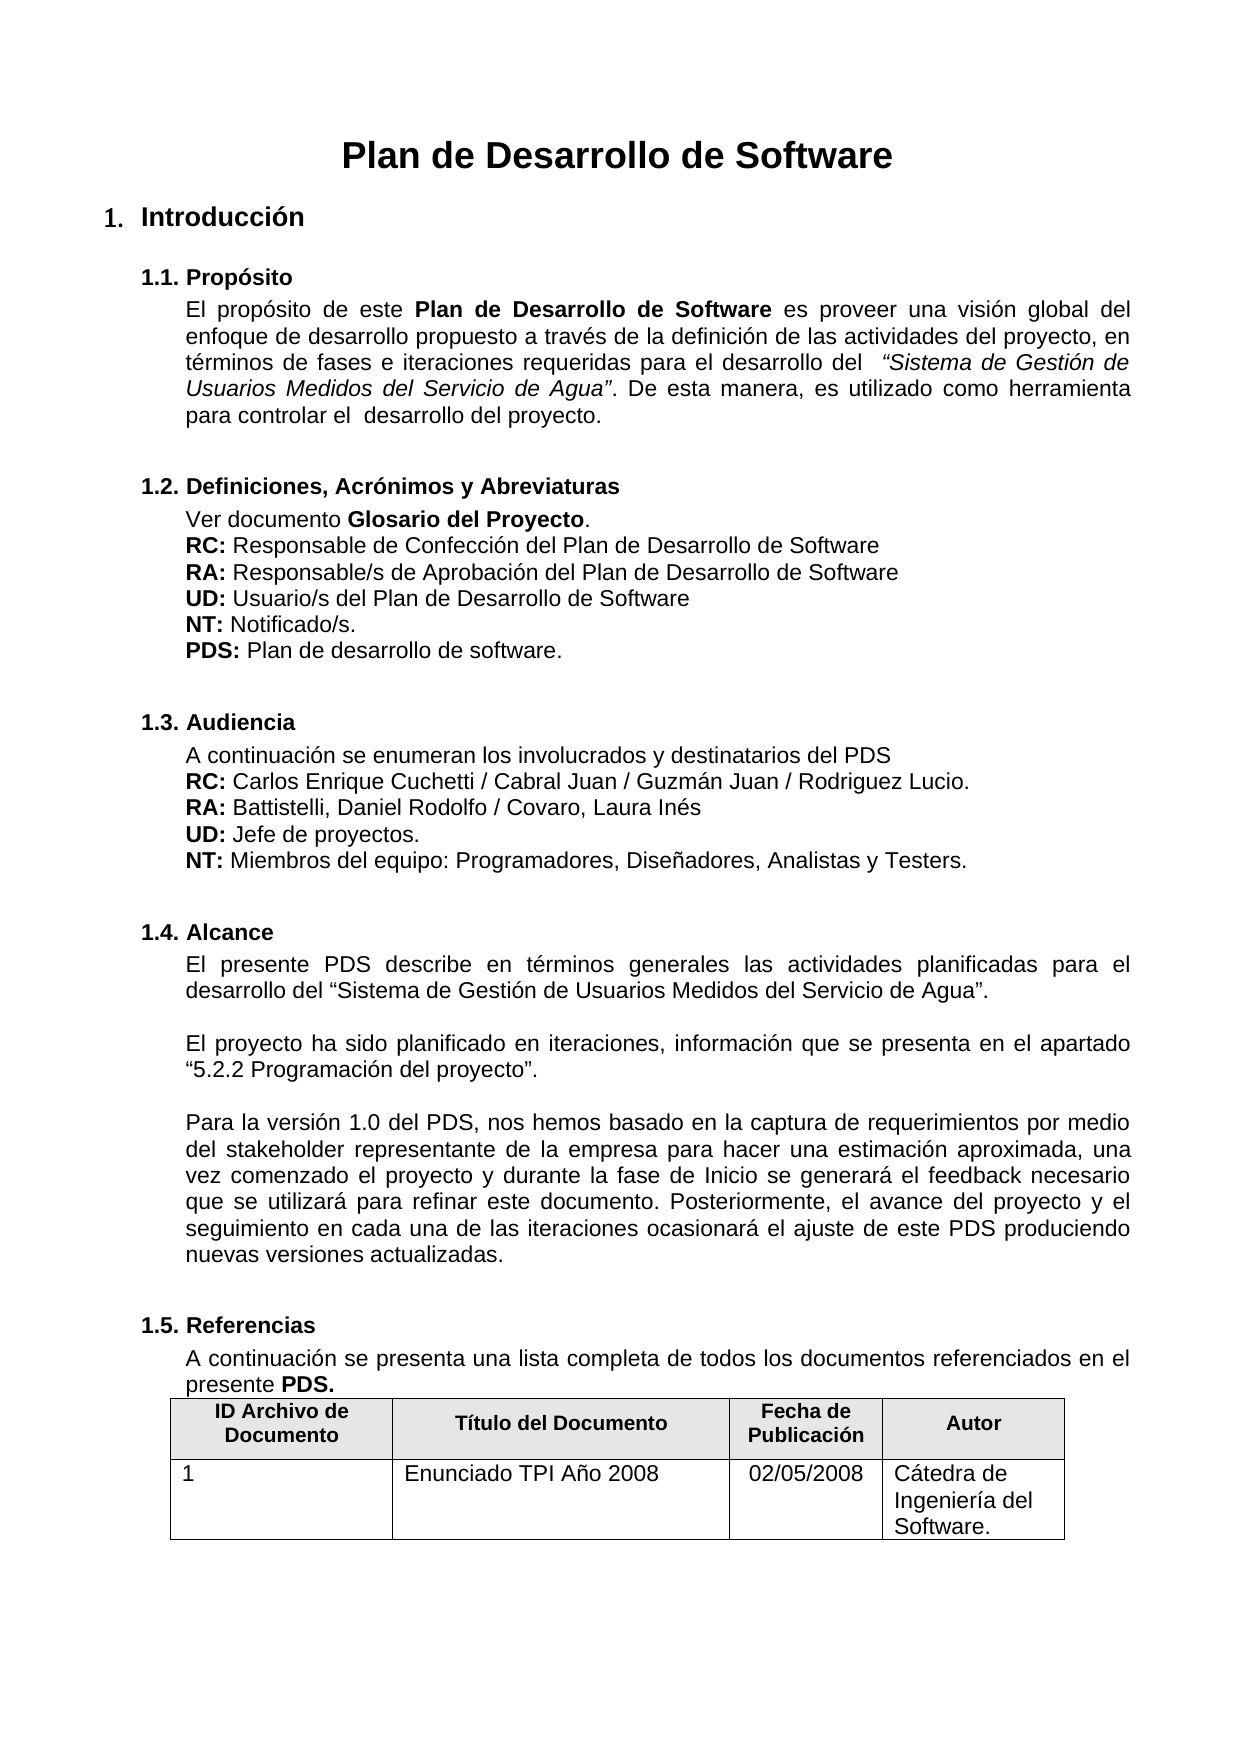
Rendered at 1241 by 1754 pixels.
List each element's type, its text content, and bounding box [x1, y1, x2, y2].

table_cell 1 [171, 1460, 392, 1539]
subtitle Propósito [141, 264, 1131, 290]
text A continuación se presenta una lista completa de todos los documentos referenciados en el presente PDS. [185, 1345, 1131, 1398]
text Ver documento Glosario del Proyecto. [185, 506, 1131, 532]
text RC: Responsable de Confección del Plan de Desarrollo de Software [185, 532, 1131, 558]
text El propósito de este Plan de Desarrollo de Software es proveer una visión global del enfoque de desarrollo propuesto a través de la definición de las actividades del proyecto, en términos de fases e iteraciones requeridas para el desarrollo del “Sistema de Gestión de Usuarios Medidos del Servicio de Agua”. De esta manera, es utilizado como herramienta para controlar el desarrollo del proyecto. [185, 296, 1131, 428]
subtitle Definiciones, Acrónimos y Abreviaturas [141, 473, 1131, 499]
table_header Título del Documento [393, 1399, 729, 1459]
table_header ID Archivo de Documento [171, 1399, 392, 1459]
text NT: Miembros del equipo: Programadores, Diseñadores, Analistas y Testers. [185, 847, 1131, 873]
text Plan de Desarrollo de Software [103, 133, 1131, 176]
text UD: Jefe de proyectos. [185, 821, 1131, 847]
text RA: Responsable/s de Aprobación del Plan de Desarrollo de Software [185, 558, 1131, 585]
text RA: Battistelli, Daniel Rodolfo / Covaro, Laura Inés [185, 794, 1131, 821]
table_cell Enunciado TPI Año 2008 [393, 1460, 729, 1539]
table_cell Cátedra de Ingeniería del Software. [883, 1460, 1064, 1539]
table_header Autor [883, 1399, 1064, 1459]
table_cell 02/05/2008 [730, 1460, 882, 1539]
subtitle Introducción [103, 201, 1131, 232]
text Para la versión 1.0 del PDS, nos hemos basado en la captura de requerimientos por medio del stakeholder representante de la empresa para hacer una estimación aproximada, una vez comenzado el proyecto y durante la fase de Inicio se generará el feedback necesario que se utilizará para refinar este documento. Posteriormente, el avance del proyecto y el seguimiento en cada una de las iteraciones ocasionará el ajuste de este PDS produciendo nuevas versiones actualizadas. [185, 1109, 1131, 1267]
subtitle Alcance [141, 918, 1131, 945]
subtitle Referencias [141, 1312, 1131, 1339]
text NT: Notificado/s. [185, 611, 1131, 637]
text PDS: Plan de desarrollo de software. [185, 637, 1131, 664]
table_header Fecha de Publicación [730, 1399, 882, 1459]
text RC: Carlos Enrique Cuchetti / Cabral Juan / Guzmán Juan / Rodriguez Lucio. [185, 768, 1131, 794]
text A continuación se enumeran los involucrados y destinatarios del PDS [185, 742, 1131, 768]
text El presente PDS describe en términos generales las actividades planificadas para el desarrollo del “Sistema de Gestión de Usuarios Medidos del Servicio de Agua”. [185, 951, 1131, 1004]
text UD: Usuario/s del Plan de Desarrollo de Software [185, 585, 1131, 611]
text El proyecto ha sido planificado en iteraciones, información que se presenta en el apartado “5.2.2 Programación del proyecto”. [185, 1030, 1131, 1083]
subtitle Audiencia [141, 709, 1131, 735]
